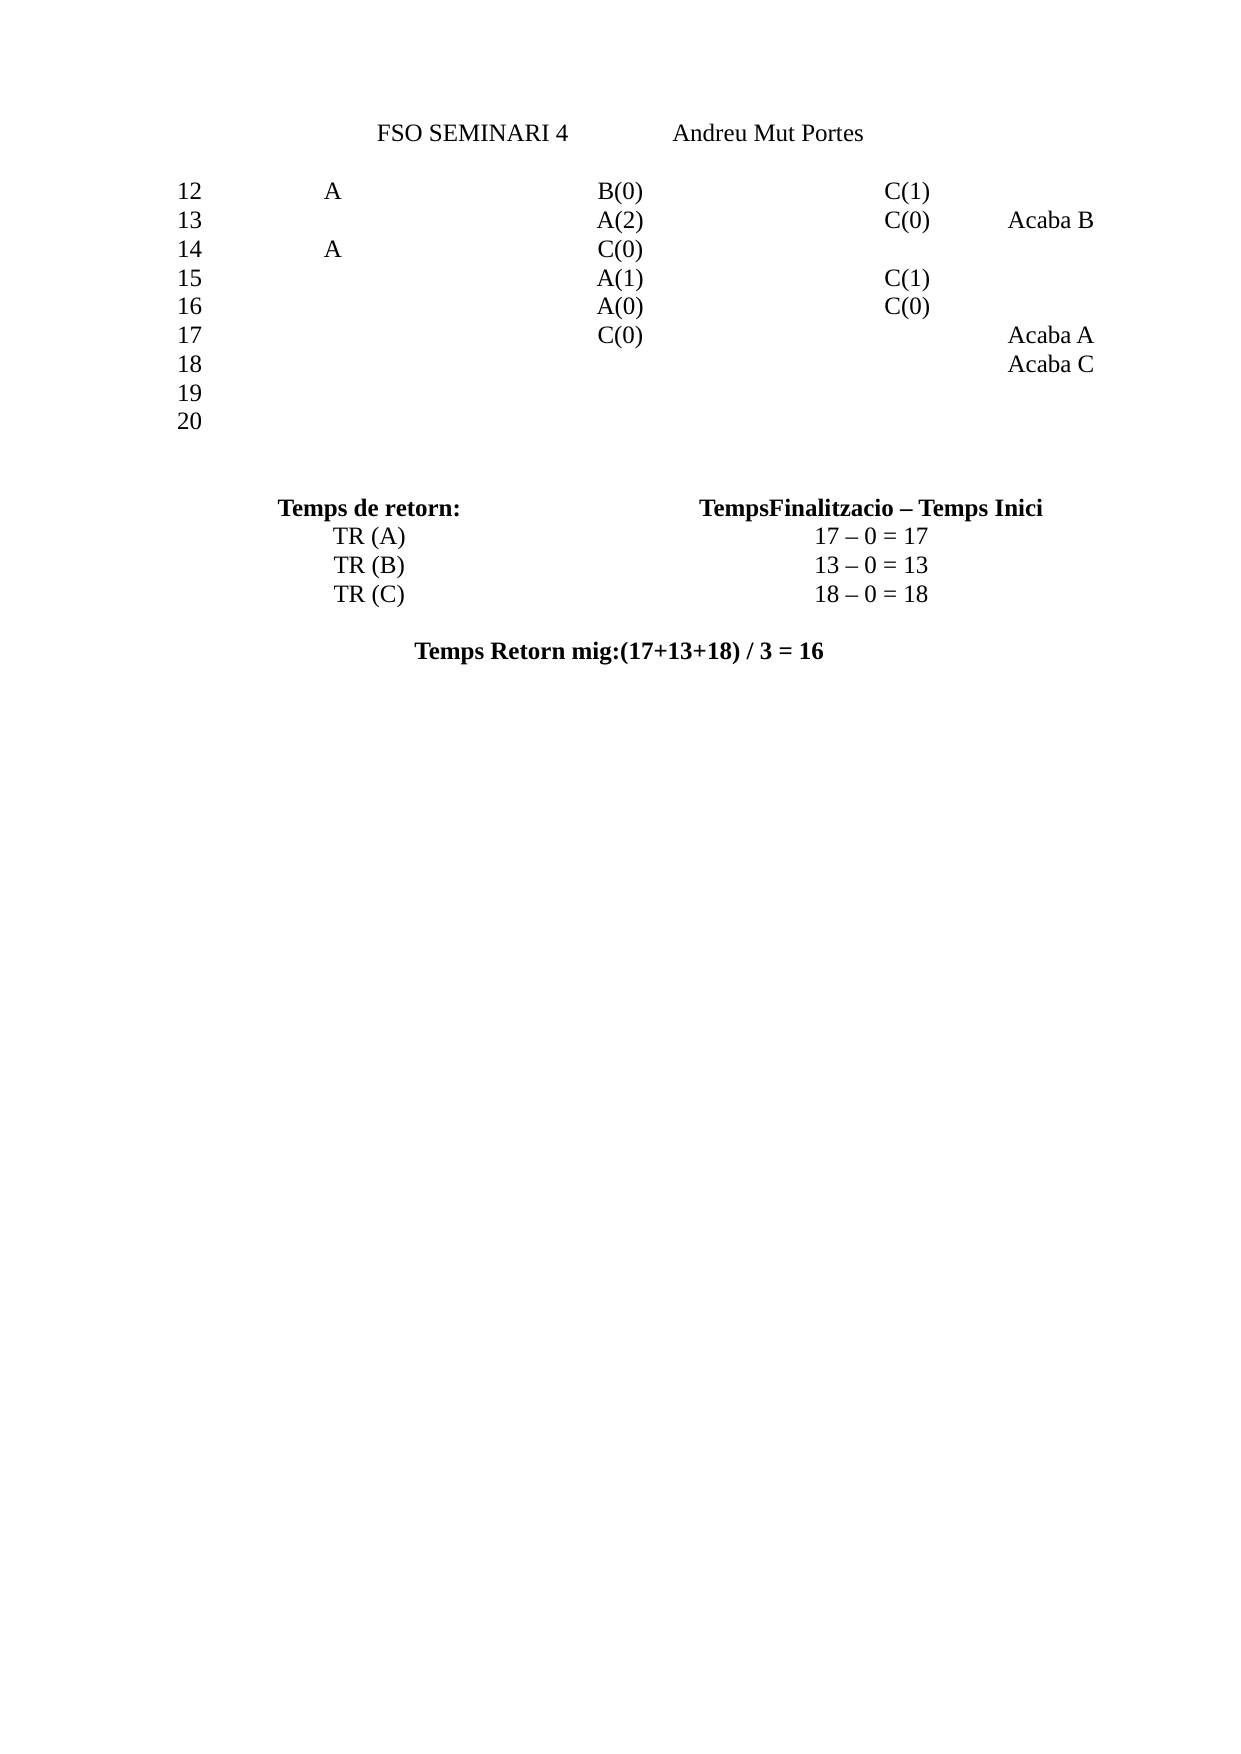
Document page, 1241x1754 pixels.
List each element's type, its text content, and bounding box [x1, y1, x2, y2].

table_cell [979, 291, 1123, 320]
table_cell Temps Retorn mig: [118, 636, 620, 665]
table_cell [405, 349, 548, 378]
table_cell C(0) [548, 320, 692, 349]
table_cell [692, 234, 835, 263]
table_cell [692, 349, 835, 378]
table_cell Acaba B [979, 205, 1123, 234]
table_cell 13 – 0 = 13 [620, 550, 1122, 579]
table_cell [260, 320, 405, 349]
table_cell [692, 378, 835, 406]
table_cell [548, 349, 692, 378]
table_cell [260, 349, 405, 378]
table_cell [260, 378, 405, 406]
table_cell [835, 406, 979, 435]
table_cell A(1) [548, 263, 692, 291]
table_cell 18 [118, 349, 260, 378]
table_cell [260, 291, 405, 320]
table_cell 14 [118, 234, 260, 263]
table_cell C(0) [548, 234, 692, 263]
table_header TempsFinalitzacio – Temps Inici [620, 493, 1122, 521]
table_cell [692, 406, 835, 435]
table_cell TR (A) [118, 521, 620, 550]
table_cell [692, 205, 835, 234]
table_cell A(2) [548, 205, 692, 234]
table_cell [405, 263, 548, 291]
table_cell [405, 406, 548, 435]
table_cell [548, 406, 692, 435]
table_cell [620, 608, 1122, 636]
table_cell C(1) [835, 176, 979, 205]
table_cell [405, 320, 548, 349]
table_cell Acaba A [979, 320, 1123, 349]
table_cell [260, 263, 405, 291]
table_cell [405, 234, 548, 263]
table_cell [835, 378, 979, 406]
table_cell [118, 608, 620, 636]
table_cell [835, 320, 979, 349]
table_cell 20 [118, 406, 260, 435]
table_cell [835, 349, 979, 378]
table_cell [692, 176, 835, 205]
table_cell TR (B) [118, 550, 620, 579]
table_cell A [260, 176, 405, 205]
table_cell A(0) [548, 291, 692, 320]
table_cell 17 – 0 = 17 [620, 521, 1122, 550]
table_cell (17+13+18) / 3 = 16 [620, 636, 1122, 665]
table_cell [979, 406, 1123, 435]
table_cell [260, 205, 405, 234]
table_cell [548, 378, 692, 406]
table_cell A [260, 234, 405, 263]
table_cell 19 [118, 378, 260, 406]
table_cell [405, 378, 548, 406]
table_cell [260, 406, 405, 435]
table_cell [405, 176, 548, 205]
table_cell [835, 234, 979, 263]
table_cell [979, 234, 1123, 263]
table_cell 16 [118, 291, 260, 320]
table_header Temps de retorn: [118, 493, 620, 521]
table_cell C(1) [835, 263, 979, 291]
table_cell [405, 291, 548, 320]
table_cell [979, 176, 1123, 205]
table_cell [692, 291, 835, 320]
table_cell 12 [118, 176, 260, 205]
table_cell C(0) [835, 205, 979, 234]
table_cell [979, 263, 1123, 291]
table_cell B(0) [548, 176, 692, 205]
table_cell TR (C) [118, 579, 620, 608]
table_cell 18 – 0 = 18 [620, 579, 1122, 608]
table_cell 13 [118, 205, 260, 234]
table_cell Acaba C [979, 349, 1123, 378]
table_cell C(0) [835, 291, 979, 320]
table_cell [692, 320, 835, 349]
table_cell [692, 263, 835, 291]
table_cell 15 [118, 263, 260, 291]
table_cell [405, 205, 548, 234]
table_cell 17 [118, 320, 260, 349]
table_cell [979, 378, 1123, 406]
